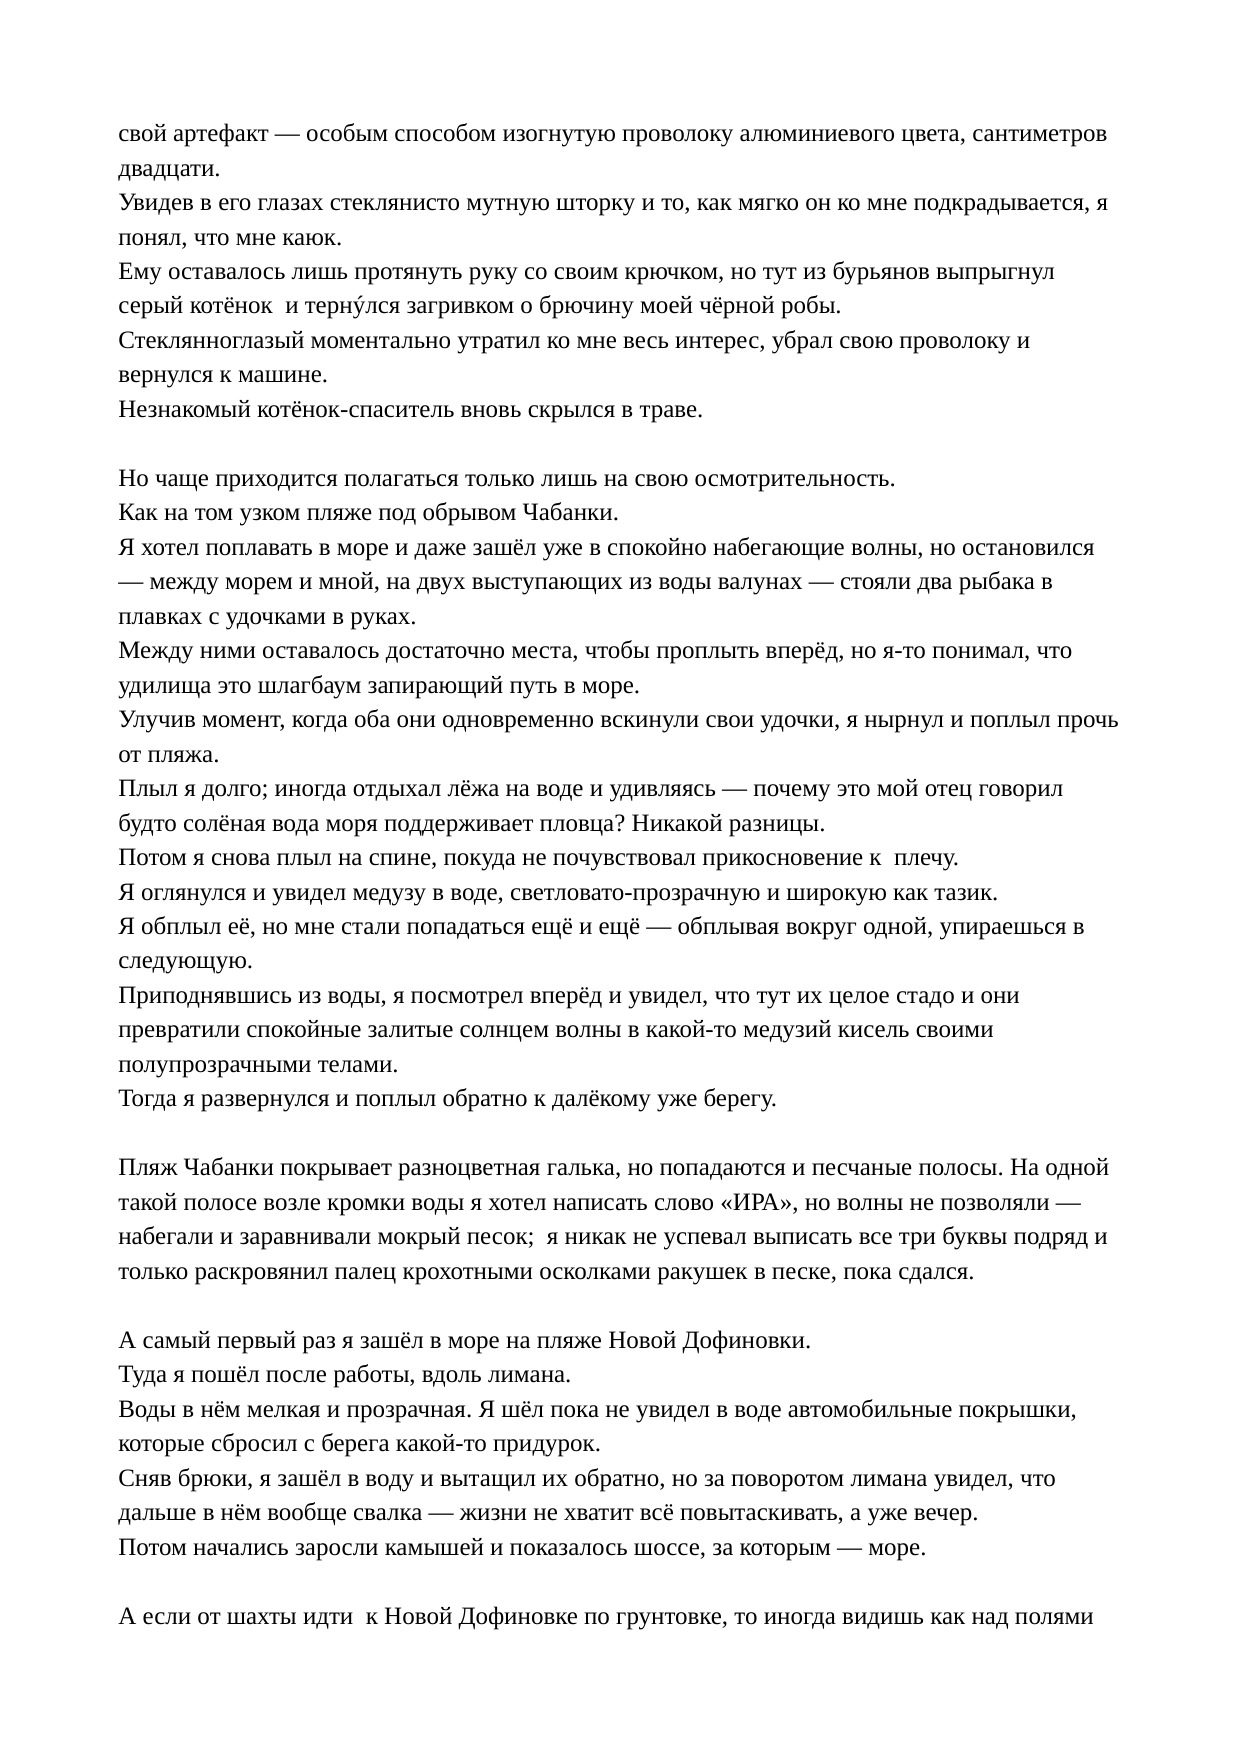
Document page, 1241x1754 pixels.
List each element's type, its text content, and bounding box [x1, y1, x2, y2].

text Я оглянулся и увидел медузу в воде, светловато-прозрачную и широкую как тазик. [118, 877, 1122, 905]
text А если от шахты идти к Новой Дофиновке по грунтовке, то иногда видишь как над полями [118, 1601, 1122, 1629]
text Между ними оставалось достаточно места, чтобы проплыть вперёд, но я-то понимал, что удилища это шлагбаум запирающий путь в море. [118, 635, 1122, 698]
text Пляж Чабанки покрывает разноцветная галька, но попадаются и песчаные полосы. На одной такой полосе возле кромки воды я хотел написать слово «ИРА», но волны не позволяли — набегали и заравнивали мокрый песок; я никак не успевал выписать все три буквы подряд и только раскровянил палец крохотными осколками ракушек в песке, пока сдался. [118, 1152, 1122, 1285]
text Воды в нём мелкая и прозрачная. Я шёл пока не увидел в воде автомобильные покрышки, которые сбросил с берега какой-то придурок. [118, 1394, 1122, 1457]
text Я обплыл её, но мне стали попадаться ещё и ещё — обплывая вокруг одной, упираешься в следующую. [118, 911, 1122, 974]
text Как на том узком пляже под обрывом Чабанки. [118, 497, 1122, 526]
text Потом начались заросли камышей и показалось шоссе, за которым — море. [118, 1532, 1122, 1561]
text Потом я снова плыл на спине, покуда не почувствовал прикосновение к плечу. [118, 842, 1122, 871]
text Улучив момент, когда оба они одновременно вскинули свои удочки, я нырнул и поплыл прочь от пляжа. [118, 704, 1122, 767]
text Я хотел поплавать в море и даже зашёл уже в спокойно набегающие волны, но остановился — между морем и мной, на двух выступающих из воды валунах — стояли два рыбака в плавках с удочками в руках. [118, 532, 1122, 629]
text Увидев в его глазах стеклянисто мутную шторку и то, как мягко он ко мне подкрадывается, я понял, что мне каюк. [118, 187, 1122, 250]
text Стеклянноглазый моментально утратил ко мне весь интерес, убрал свою проволоку и вернулся к машине. [118, 325, 1122, 388]
text Сняв брюки, я зашёл в воду и вытащил их обратно, но за поворотом лимана увидел, что дальше в нём вообще свалка — жизни не хватит всё повытаскивать, а уже вечер. [118, 1463, 1122, 1526]
text А самый первый раз я зашёл в море на пляже Новой Дофиновки. [118, 1325, 1122, 1354]
text Ему оставалось лишь протянуть руку со своим крючком, но тут из бурьянов выпрыгнул серый котёнок и тернýлся загривком о брючину моей чёрной робы. [118, 256, 1122, 319]
text Туда я пошёл после работы, вдоль лимана. [118, 1359, 1122, 1388]
text свой артефакт — особым способом изогнутую проволоку алюминиевого цвета, сантиметров двадцати. [118, 118, 1122, 181]
text Незнакомый котёнок-спаситель вновь скрылся в траве. [118, 394, 1122, 423]
text Приподнявшись из воды, я посмотрел вперёд и увидел, что тут их целое стадо и они превратили спокойные залитые солнцем волны в какой-то медузий кисель своими полупрозрачными телами. [118, 980, 1122, 1078]
text Тогда я развернулся и поплыл обратно к далёкому уже берегу. [118, 1083, 1122, 1112]
text Но чаще приходится полагаться только лишь на свою осмотрительность. [118, 463, 1122, 492]
text Плыл я долго; иногда отдыхал лёжа на воде и удивляясь — почему это мой отец говорил будто солёная вода моря поддерживает пловца? Никакой разницы. [118, 773, 1122, 836]
